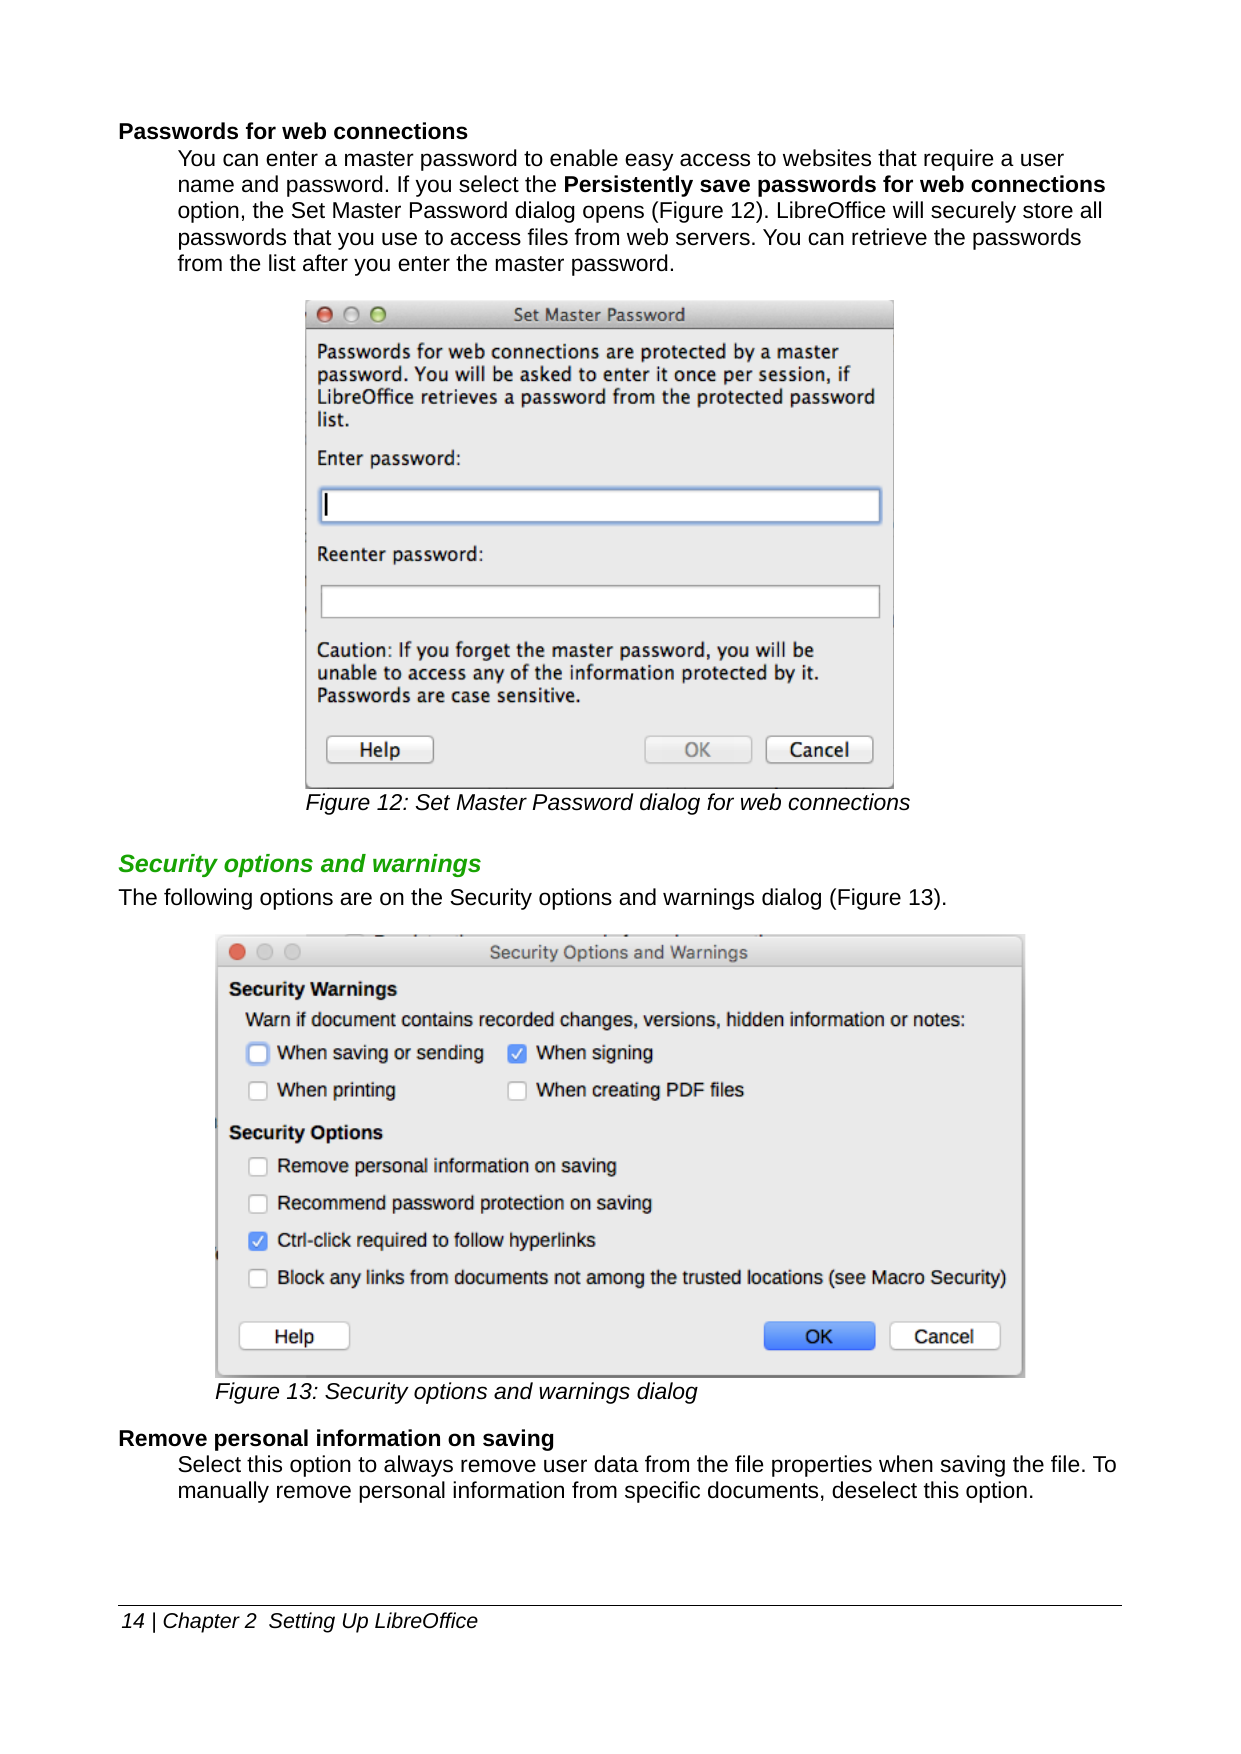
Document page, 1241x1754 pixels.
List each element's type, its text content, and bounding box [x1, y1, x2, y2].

text You can enter a master password to enable easy access to websites that require a user name and password. If you select the Persistently save passwords for web connections option, the Set Master Password dialog opens (Figure 12). LibreOffice will securely store all passwords that you use to access files from web servers. You can retrieve the passwords from the list after you enter the master password. [177, 144, 1122, 276]
text Passwords for web connections [118, 118, 1122, 144]
text Figure 12: Set Master Password dialog for web connections [305, 788, 935, 815]
picture [215, 934, 1026, 1378]
picture [305, 300, 894, 789]
text The following options are on the Security options and warnings dialog (Figure 13). [118, 884, 1122, 910]
text Figure 13: Security options and warnings dialog [215, 1378, 1025, 1404]
text Select this option to always remove user data from the file properties when saving the file. To manually remove personal information from specific documents, deselect this option. [177, 1451, 1122, 1504]
text Remove personal information on saving [118, 1425, 1122, 1451]
subtitle Security options and warnings [118, 849, 1122, 878]
